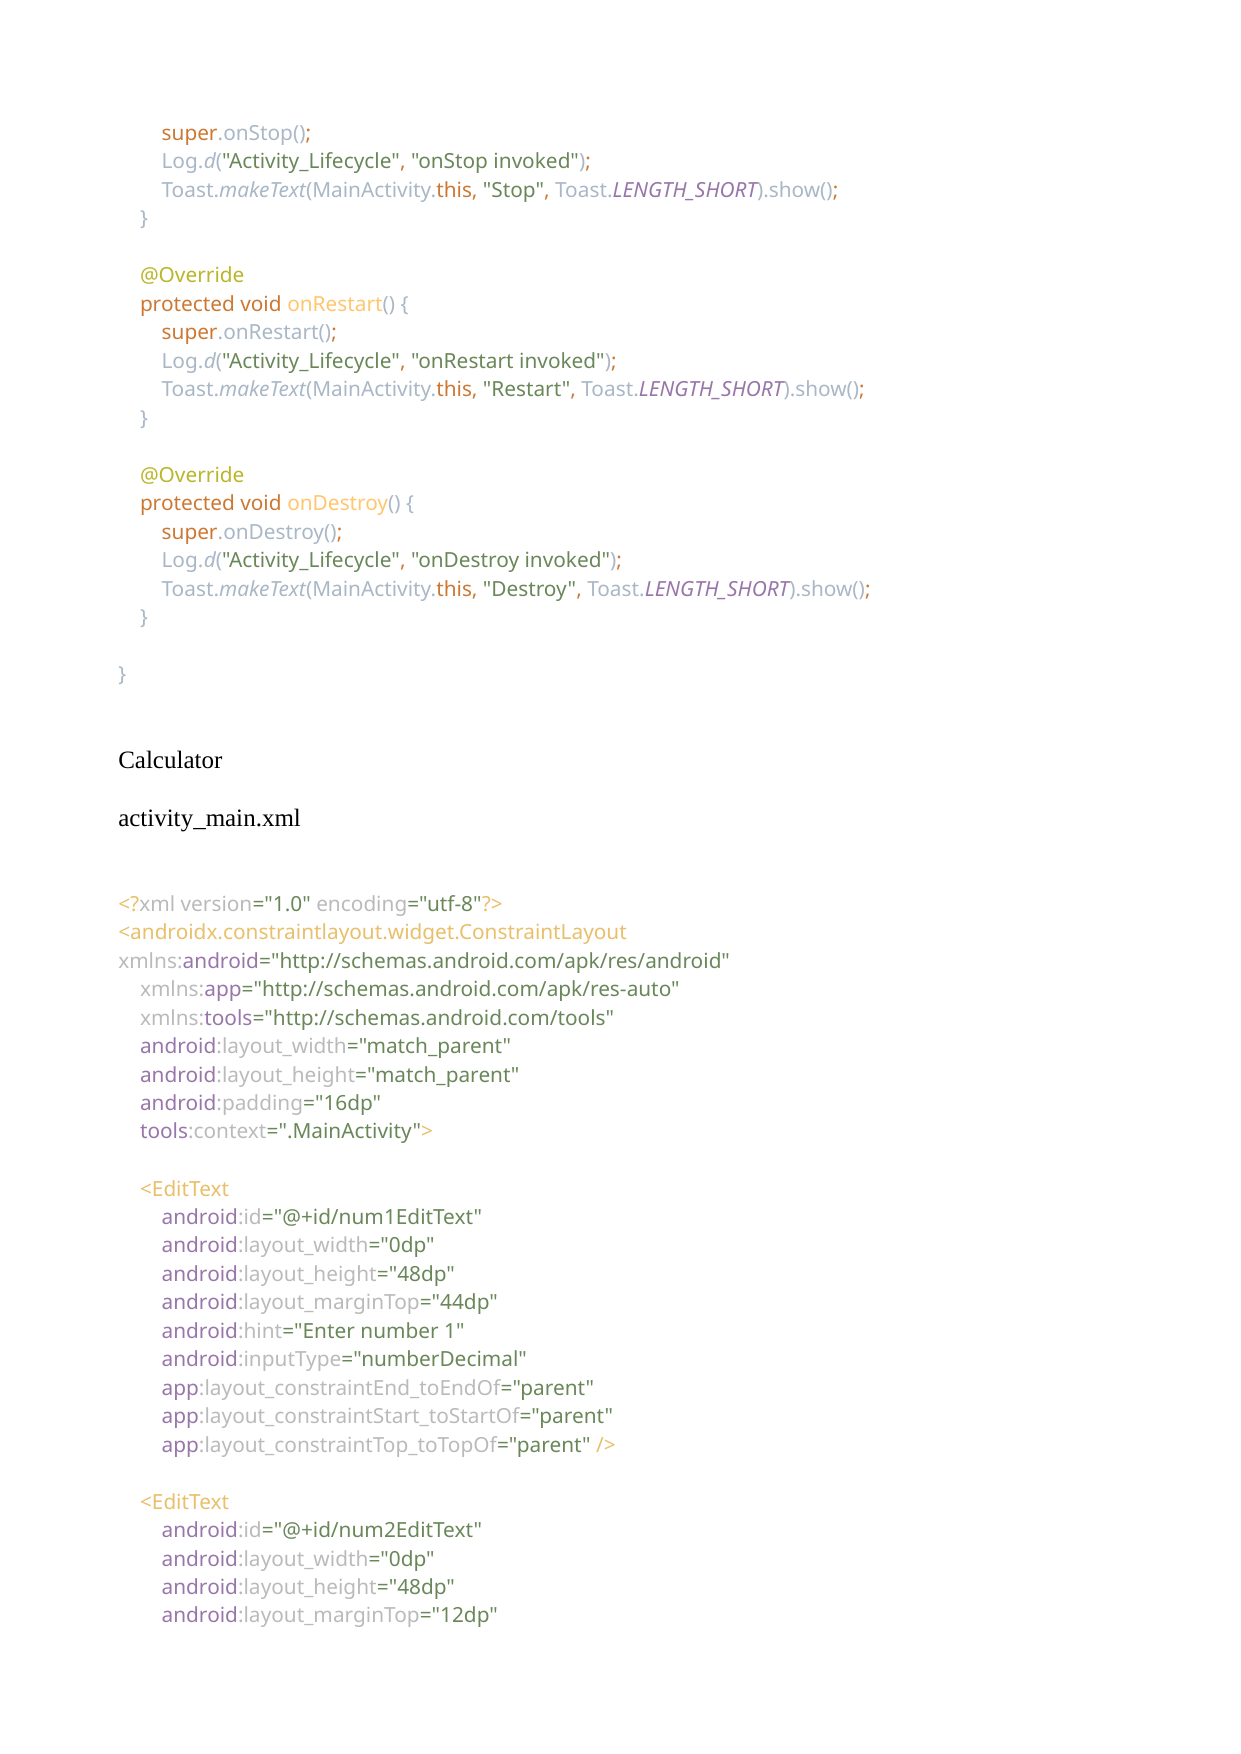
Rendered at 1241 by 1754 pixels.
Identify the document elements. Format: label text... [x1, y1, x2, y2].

text Calculator [118, 745, 1122, 774]
text super.onStop(); Log.d("Activity_Lifecycle", "onStop invoked"); Toast.makeText(MainActivity.this, "Stop", Toast.LENGTH_SHORT).show(); } @Override protected void onRestart() { super.onRestart(); Log.d("Activity_Lifecycle", "onRestart invoked"); Toast.makeText(MainActivity.this, "Restart", Toast.LENGTH_SHORT).show(); } @Override protected void onDestroy() { super.onDestroy(); Log.d("Activity_Lifecycle", "onDestroy invoked"); Toast.makeText(MainActivity.this, "Destroy", Toast.LENGTH_SHORT).show(); } } [118, 118, 1122, 717]
text <?xml version="1.0" encoding="utf-8"?> <androidx.constraintlayout.widget.ConstraintLayout xmlns:android="http://schemas.android.com/apk/res/android" xmlns:app="http://schemas.android.com/apk/res-auto" xmlns:tools="http://schemas.android.com/tools" android:layout_width="match_parent" android:layout_height="match_parent" android:padding="16dp" tools:context=".MainActivity"> <EditText android:id="@+id/num1EditText" android:layout_width="0dp" android:layout_height="48dp" android:layout_marginTop="44dp" android:hint="Enter number 1" android:inputType="numberDecimal" app:layout_constraintEnd_toEndOf="parent" app:layout_constraintStart_toStartOf="parent" app:layout_constraintTop_toTopOf="parent" /> <EditText android:id="@+id/num2EditText" android:layout_width="0dp" android:layout_height="48dp" android:layout_marginTop="12dp" [118, 889, 1122, 1629]
text activity_main.xml [118, 803, 1122, 832]
